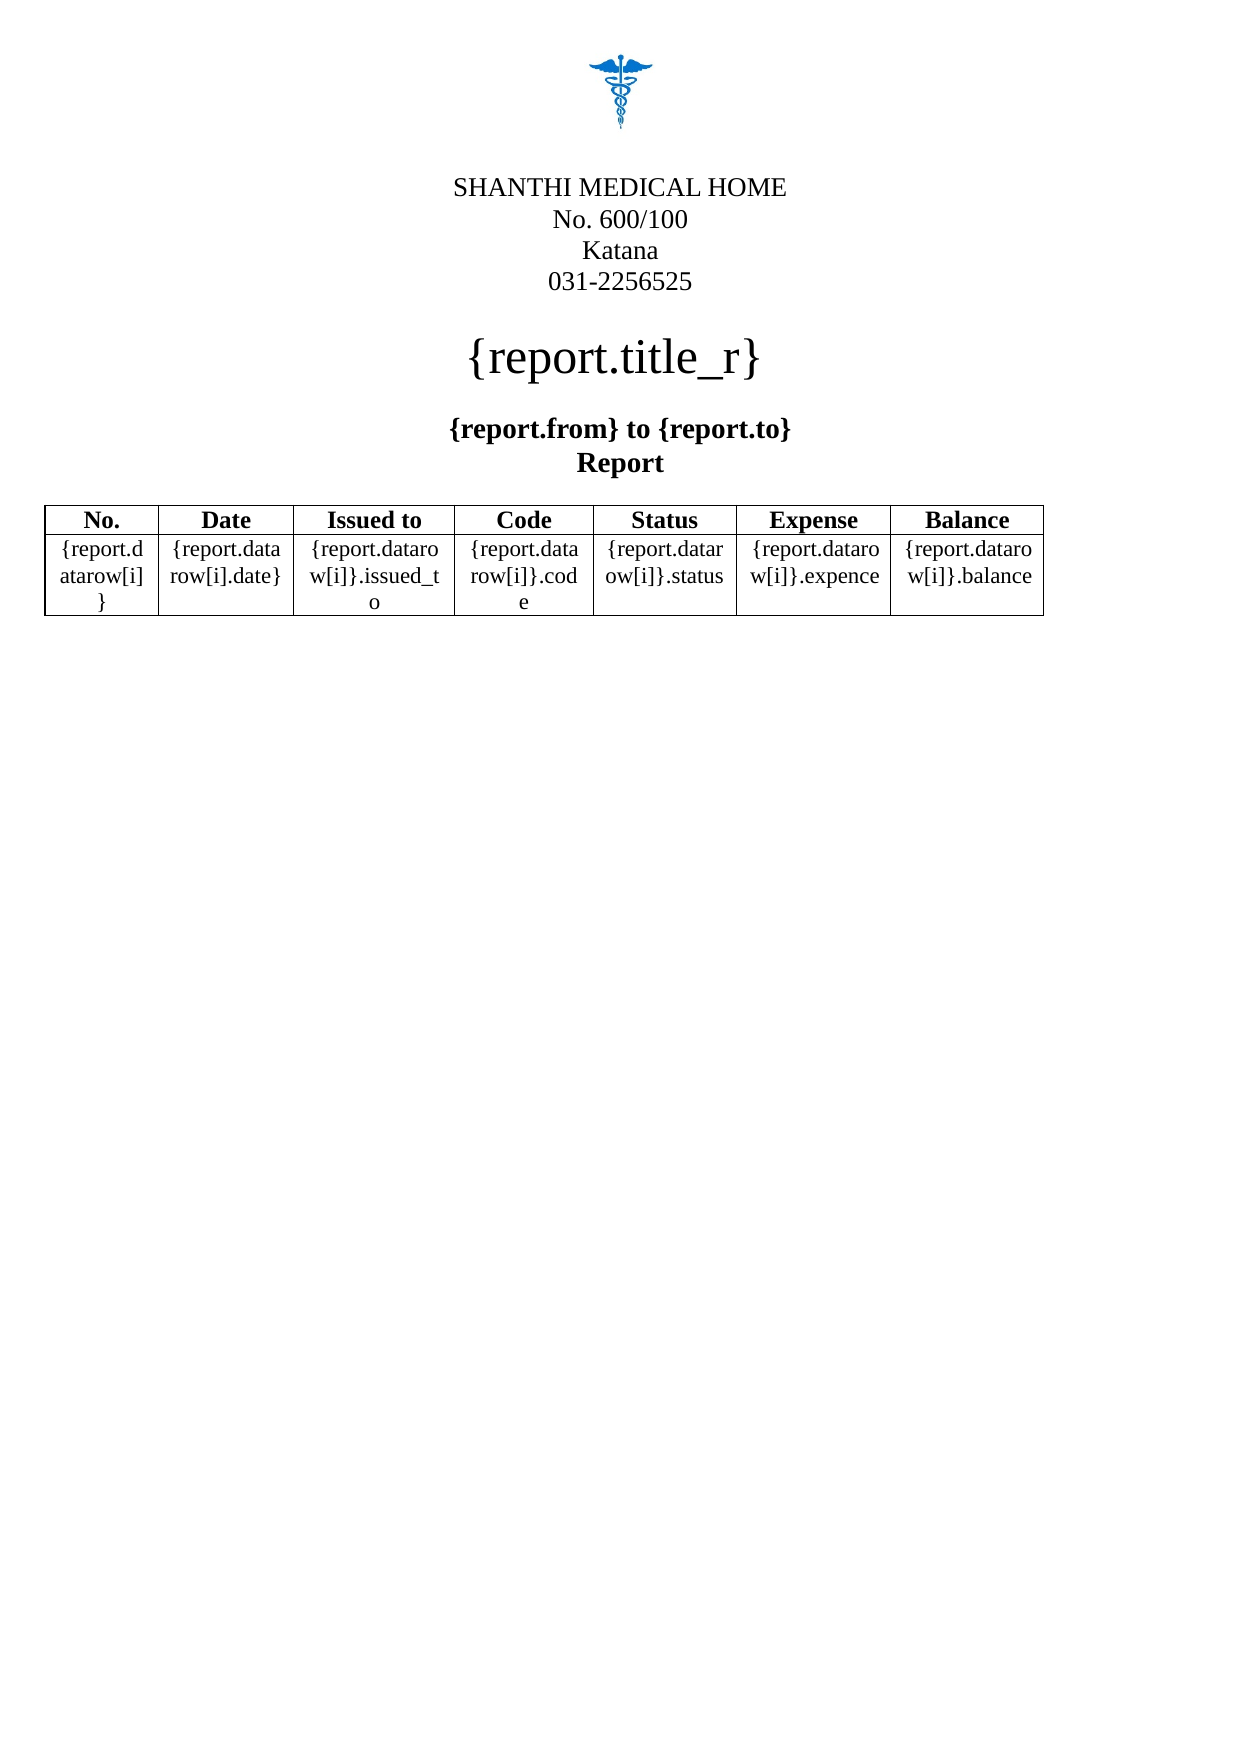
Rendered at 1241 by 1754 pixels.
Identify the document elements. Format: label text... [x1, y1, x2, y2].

table_header Issued to [294, 506, 454, 534]
table_header No. [46, 506, 158, 534]
table_cell {report.datarow[i]}.issued_to [294, 535, 454, 614]
table_cell {report.datarow[i]}.expence [737, 535, 890, 614]
text SHANTHI MEDICAL HOME [45, 172, 1195, 203]
table_cell {report.datarow[i]}.balance [891, 535, 1043, 614]
table_header Status [594, 506, 736, 534]
table_cell {report.datarow[i]}.code [455, 535, 593, 614]
text Report [45, 445, 1195, 478]
text {report.from} to {report.to} [45, 411, 1195, 445]
text Katana [45, 234, 1195, 265]
text 031-2256525 [45, 265, 1195, 296]
table_cell {report.datarow[i].date} [159, 535, 293, 614]
text No. 600/100 [45, 203, 1195, 234]
table_header Code [455, 506, 593, 534]
table_cell {report.datarow[i]}.status [594, 535, 736, 614]
text {report.title_r} [45, 327, 1195, 385]
table_header Balance [891, 506, 1043, 534]
table_header Date [159, 506, 293, 534]
table_cell {report.datarow[i]} [46, 535, 158, 614]
table_header Expense [737, 506, 890, 534]
